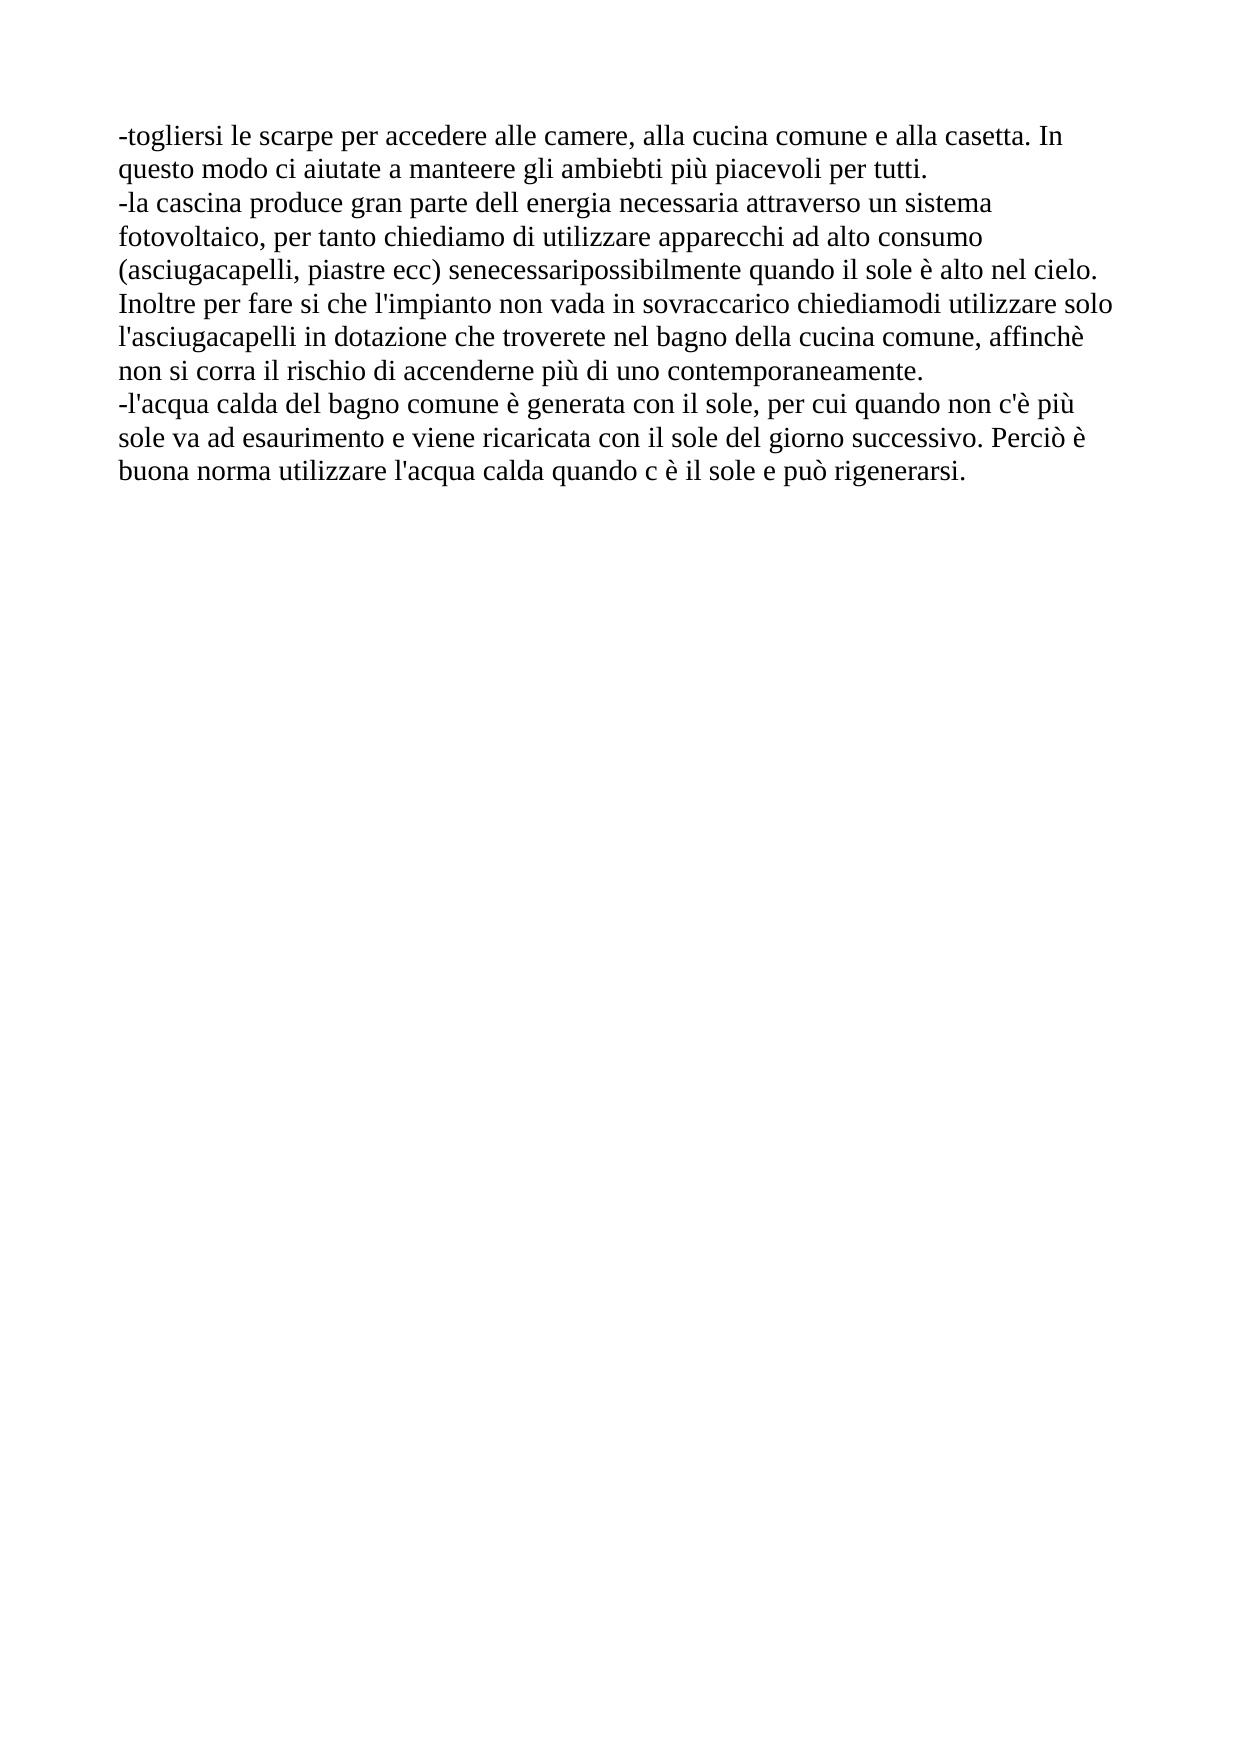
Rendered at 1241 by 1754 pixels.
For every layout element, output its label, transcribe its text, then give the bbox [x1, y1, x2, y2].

text -togliersi le scarpe per accedere alle camere, alla cucina comune e alla casetta. In questo modo ci aiutate a manteere gli ambiebti più piacevoli per tutti. [118, 118, 1122, 185]
text -l'acqua calda del bagno comune è generata con il sole, per cui quando non c'è più sole va ad esaurimento e viene ricaricata con il sole del giorno successivo. Perciò è buona norma utilizzare l'acqua calda quando c è il sole e può rigenerarsi. [118, 386, 1122, 487]
text -la cascina produce gran parte dell energia necessaria attraverso un sistema fotovoltaico, per tanto chiediamo di utilizzare apparecchi ad alto consumo (asciugacapelli, piastre ecc) senecessaripossibilmente quando il sole è alto nel cielo. [118, 185, 1122, 286]
text Inoltre per fare si che l'impianto non vada in sovraccarico chiediamodi utilizzare solo l'asciugacapelli in dotazione che troverete nel bagno della cucina comune, affinchè non si corra il rischio di accenderne più di uno contemporaneamente. [118, 286, 1122, 386]
